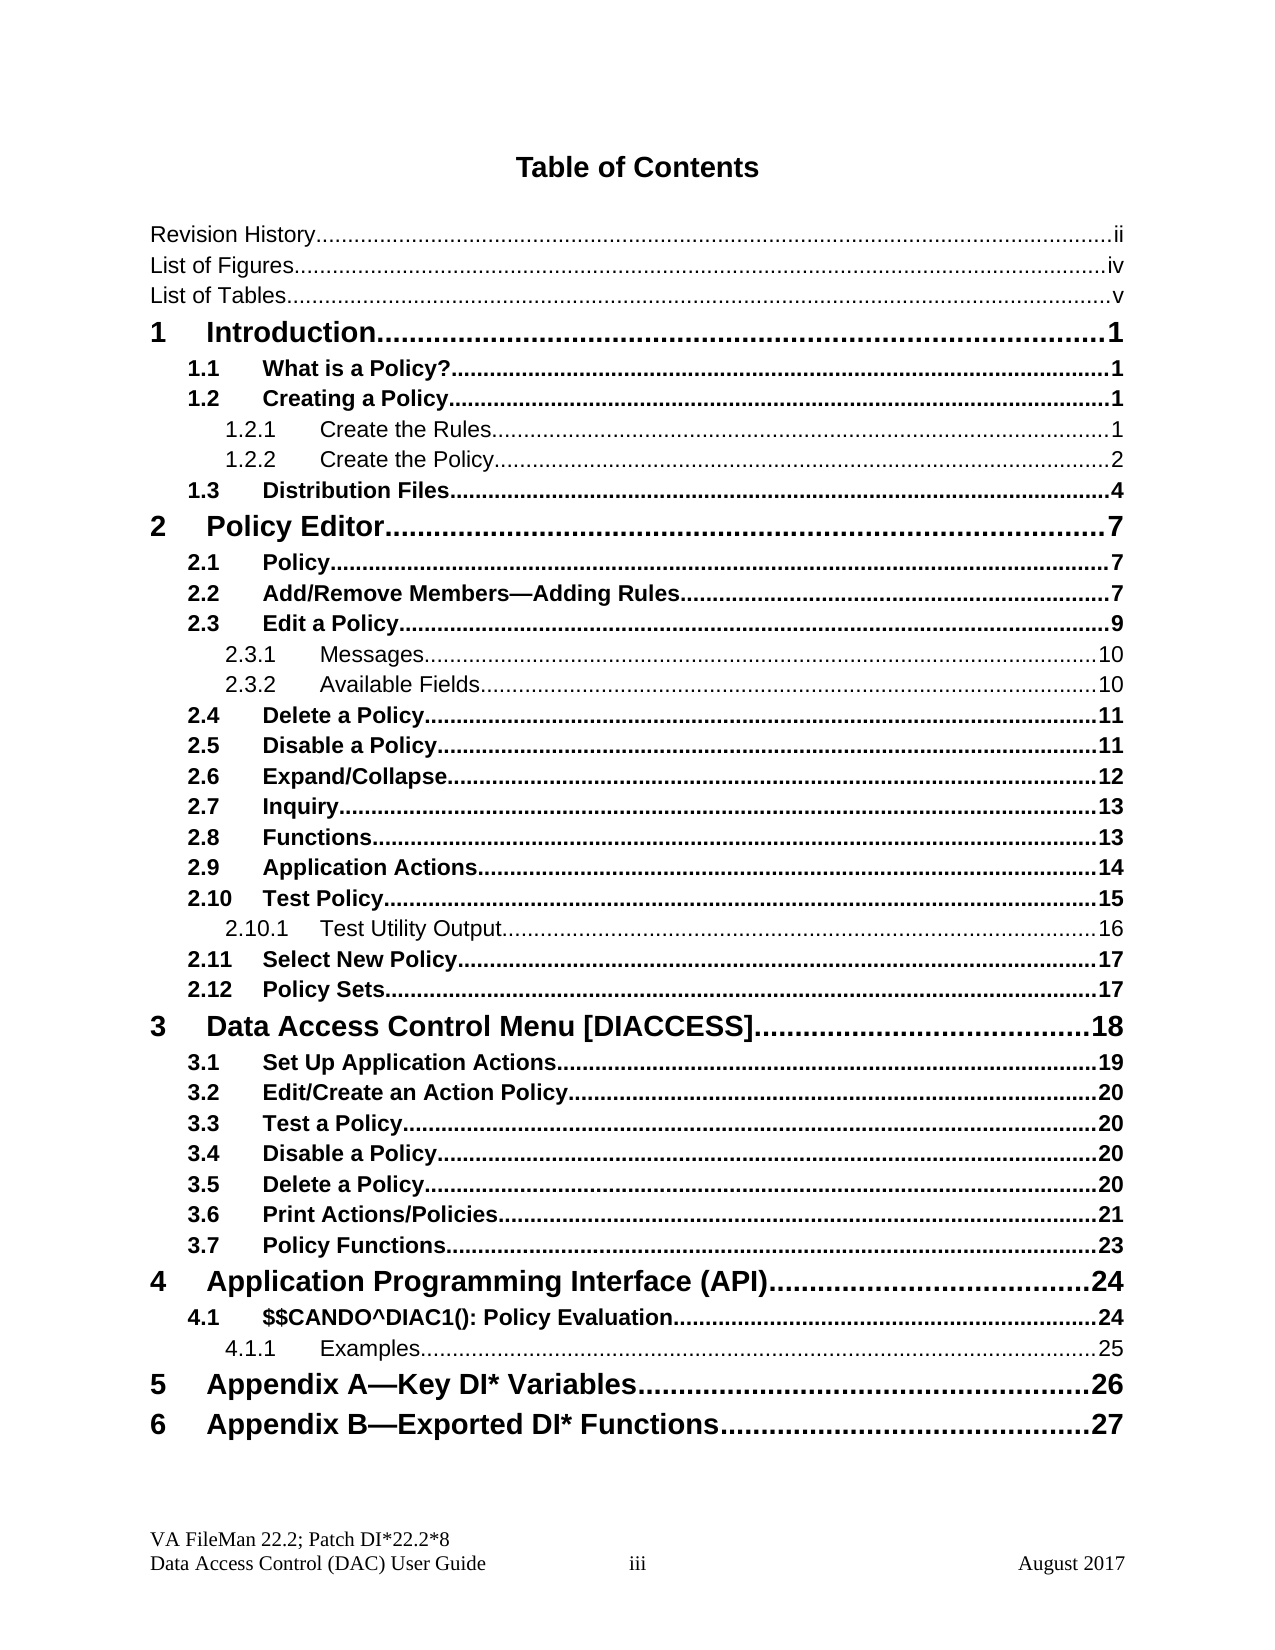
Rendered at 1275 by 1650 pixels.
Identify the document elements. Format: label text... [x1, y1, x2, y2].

text 2.8 Functions 13 [187, 824, 1125, 850]
text 3.4 Disable a Policy 20 [187, 1140, 1125, 1167]
text 2.3.1 Messages 10 [225, 641, 1125, 667]
text 2.10.1 Test Utility Output 16 [225, 915, 1125, 942]
text 2 Policy Editor 7 [150, 509, 1125, 543]
text 4.1 $$CANDO^DIAC1(): Policy Evaluation 24 [187, 1304, 1125, 1331]
text 2.7 Inquiry 13 [187, 793, 1125, 819]
text 3.3 Test a Policy 20 [187, 1110, 1125, 1136]
text 1 Introduction 1 [150, 315, 1125, 348]
text 3.5 Delete a Policy 20 [187, 1171, 1125, 1197]
text 2.4 Delete a Policy 11 [187, 702, 1125, 728]
text 2.11 Select New Policy 17 [187, 946, 1125, 972]
title Table of Contents [150, 150, 1125, 183]
text 2.10 Test Policy 15 [187, 885, 1125, 911]
text 1.1 What is a Policy? 1 [187, 354, 1125, 381]
text 2.1 Policy 7 [187, 549, 1125, 575]
text 2.2 Add/Remove Members—Adding Rules 7 [187, 579, 1125, 606]
text 4.1.1 Examples 25 [225, 1335, 1125, 1361]
text Revision History ii [150, 221, 1125, 247]
text 3.7 Policy Functions 23 [187, 1232, 1125, 1258]
text 1.2.1 Create the Rules 1 [225, 416, 1125, 442]
text 2.6 Expand/Collapse 12 [187, 763, 1125, 789]
text 3.1 Set Up Application Actions 19 [187, 1049, 1125, 1075]
text 6 Appendix B—Exported DI* Functions 27 [150, 1407, 1125, 1441]
text 2.3.2 Available Fields 10 [225, 671, 1125, 697]
text 3 Data Access Control Menu [DIACCESS] 18 [150, 1009, 1125, 1042]
text 1.2.2 Create the Policy 2 [225, 446, 1125, 472]
text 4 Application Programming Interface (API) 24 [150, 1264, 1125, 1298]
text 2.5 Disable a Policy 11 [187, 732, 1125, 758]
text 3.6 Print Actions/Policies 21 [187, 1201, 1125, 1228]
text 1.2 Creating a Policy 1 [187, 385, 1125, 411]
text 2.12 Policy Sets 17 [187, 976, 1125, 1003]
text 5 Appendix A—Key DI* Variables 26 [150, 1367, 1125, 1401]
text 3.2 Edit/Create an Action Policy 20 [187, 1079, 1125, 1106]
text 2.3 Edit a Policy 9 [187, 610, 1125, 636]
text 1.3 Distribution Files 4 [187, 477, 1125, 503]
text List of Figures iv [150, 252, 1125, 278]
text List of Tables v [150, 282, 1125, 308]
text 2.9 Application Actions 14 [187, 854, 1125, 881]
